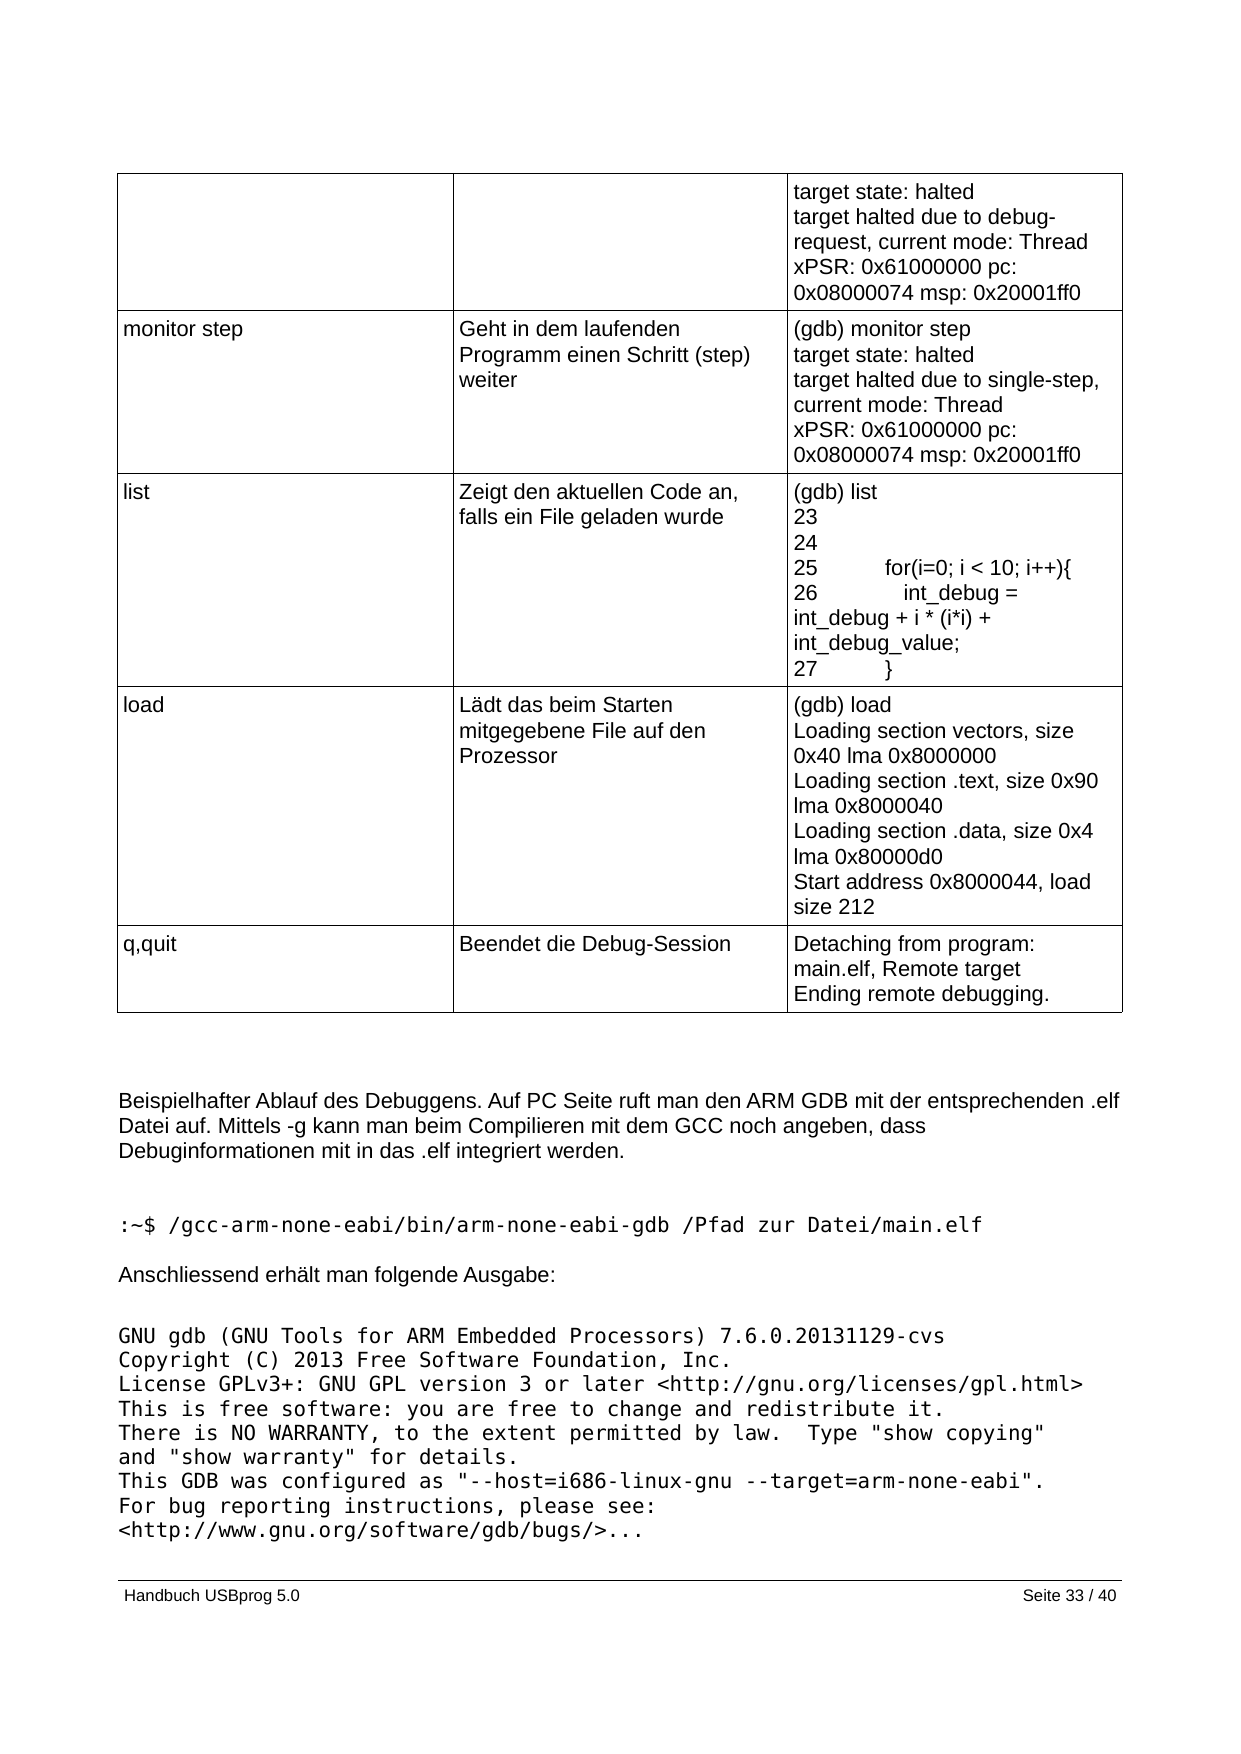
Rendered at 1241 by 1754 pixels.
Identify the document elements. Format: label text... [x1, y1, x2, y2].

text <http://www.gnu.org/software/gdb/bugs/>... [118, 1518, 1122, 1542]
table_cell Beendet die Debug-Session [454, 926, 787, 1012]
table_cell [454, 174, 787, 310]
text This is free software: you are free to change and redistribute it. [118, 1397, 1122, 1421]
table_cell [118, 174, 453, 310]
table_cell target state: halted target halted due to debug-request, current mode: Thread xPSR: 0x61000000 pc: 0x08000074 msp: 0x20001ff0 [788, 174, 1122, 310]
text License GPLv3+: GNU GPL version 3 or later <http://gnu.org/licenses/gpl.html> [118, 1372, 1122, 1397]
text Beispielhafter Ablauf des Debuggens. Auf PC Seite ruft man den ARM GDB mit der entsprechenden .elf Datei auf. Mittels -g kann man beim Compilieren mit dem GCC noch angeben, dass Debuginformationen mit in das .elf integriert werden. [118, 1088, 1122, 1163]
table_cell load [118, 687, 453, 925]
table_cell monitor step [118, 311, 453, 473]
text and "show warranty" for details. [118, 1445, 1122, 1469]
table_cell Lädt das beim Starten mitgegebene File auf den Prozessor [454, 687, 787, 925]
text This GDB was configured as "--host=i686-linux-gnu --target=arm-none-eabi". [118, 1469, 1122, 1494]
text Anschliessend erhält man folgende Ausgabe: [118, 1262, 1122, 1287]
table_cell Geht in dem laufenden Programm einen Schritt (step) weiter [454, 311, 787, 473]
table_cell Zeigt den aktuellen Code an, falls ein File geladen wurde [454, 474, 787, 686]
text For bug reporting instructions, please see: [118, 1494, 1122, 1518]
text GNU gdb (GNU Tools for ARM Embedded Processors) 7.6.0.20131129-cvs [118, 1324, 1122, 1348]
table_cell (gdb) monitor step target state: halted target halted due to single-step, current mode: Thread xPSR: 0x61000000 pc: 0x08000074 msp: 0x20001ff0 [788, 311, 1122, 473]
text Copyright (C) 2013 Free Software Foundation, Inc. [118, 1348, 1122, 1372]
table_cell Detaching from program: main.elf, Remote target Ending remote debugging. [788, 926, 1122, 1012]
table_cell (gdb) load Loading section vectors, size 0x40 lma 0x8000000 Loading section .text, size 0x90 lma 0x8000040 Loading section .data, size 0x4 lma 0x80000d0 Start address 0x8000044, load size 212 [788, 687, 1122, 925]
table_cell (gdb) list 23 24 25 for(i=0; i < 10; i++){ 26 int_debug = int_debug + i * (i*i) + int_debug_value; 27 } [788, 474, 1122, 686]
table_cell list [118, 474, 453, 686]
text :~$ /gcc-arm-none-eabi/bin/arm-none-eabi-gdb /Pfad zur Datei/main.elf [118, 1213, 1122, 1238]
text There is NO WARRANTY, to the extent permitted by law. Type "show copying" [118, 1421, 1122, 1445]
table_cell q,quit [118, 926, 453, 1012]
